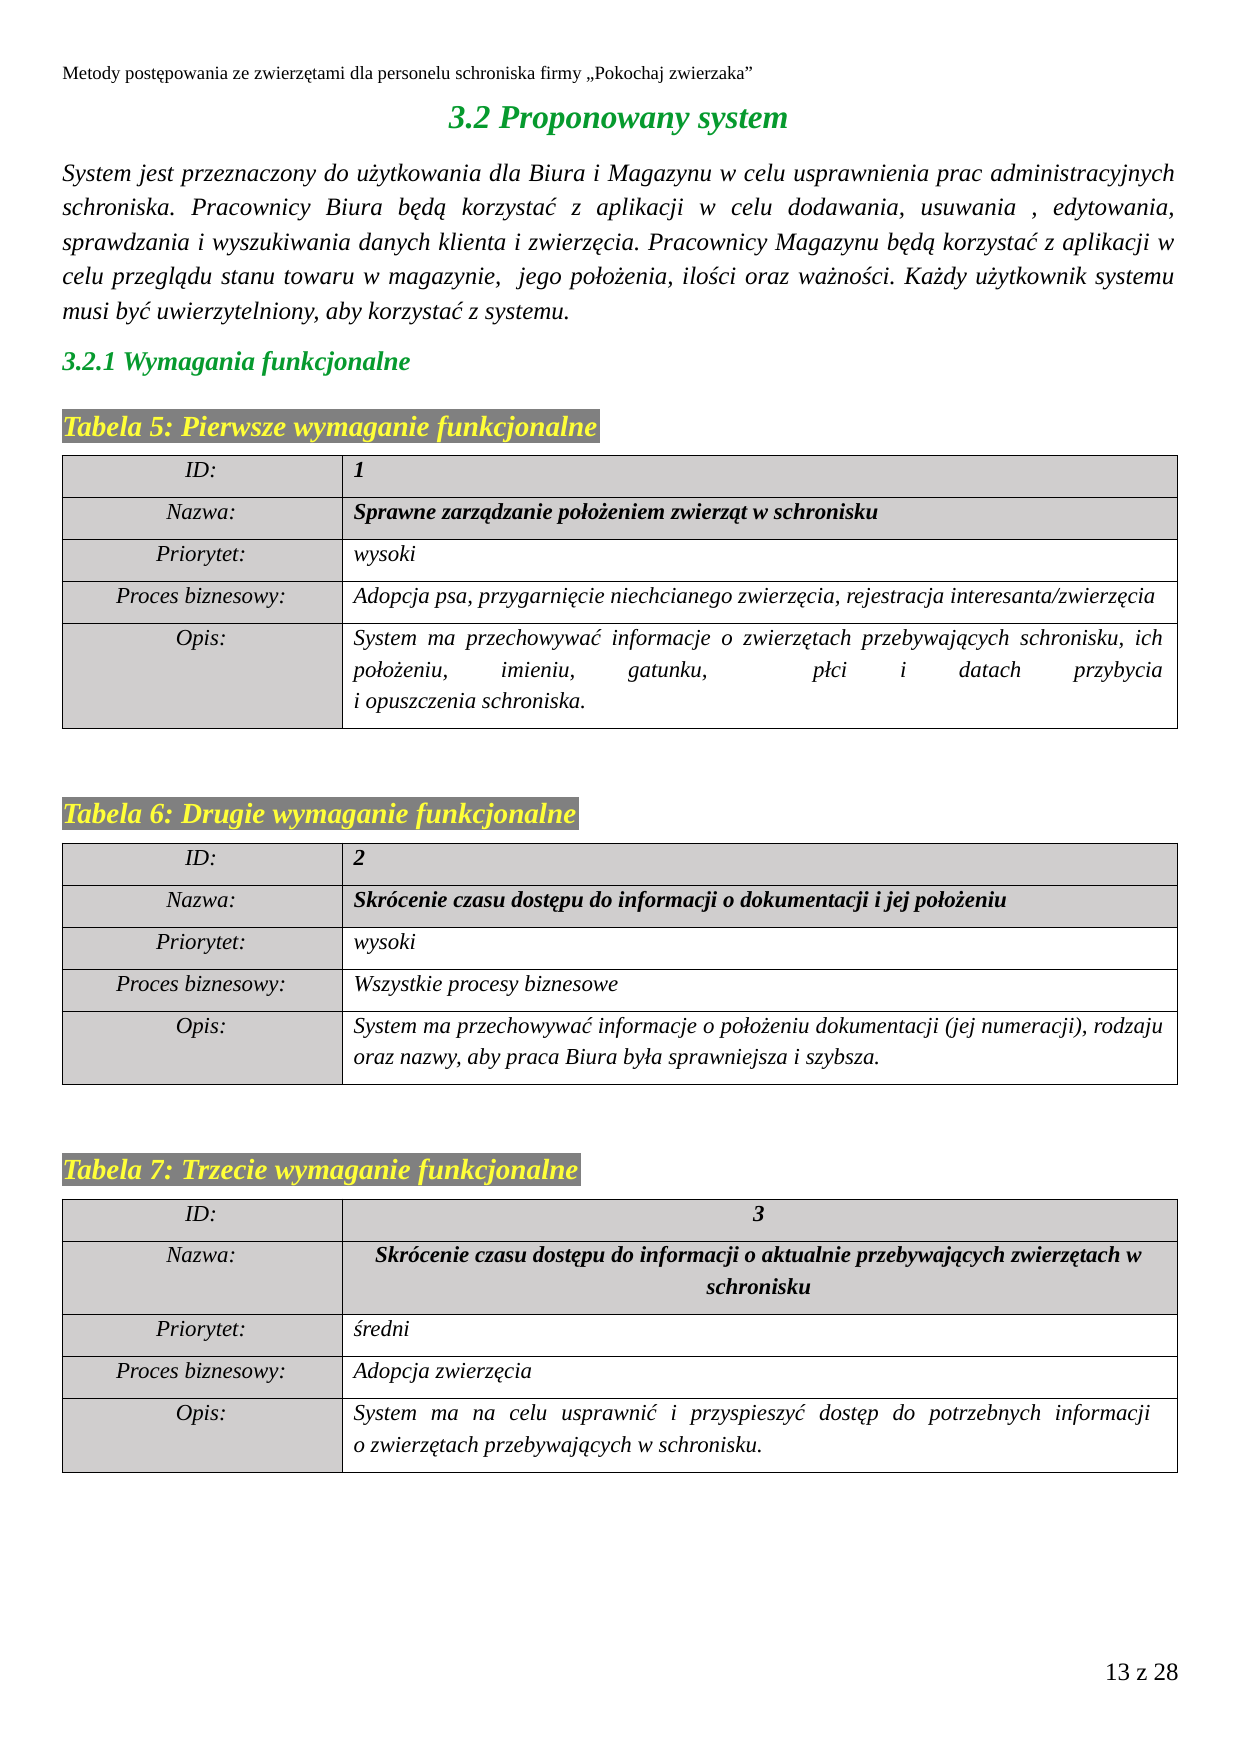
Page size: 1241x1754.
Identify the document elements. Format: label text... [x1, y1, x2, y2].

text 3.2 Proponowany system [62, 97, 1178, 136]
table_cell Proces biznesowy: [63, 582, 342, 623]
table_cell Priorytet: [63, 540, 342, 581]
table_cell wysoki [343, 928, 1177, 969]
table_header 1 [343, 456, 1177, 497]
table_cell Priorytet: [63, 928, 342, 969]
table_cell Proces biznesowy: [63, 970, 342, 1011]
table_cell Adopcja psa, przygarnięcie niechcianego zwierzęcia, rejestracja interesanta/zwierzęcia [343, 582, 1177, 623]
table_cell Adopcja zwierzęcia [343, 1357, 1177, 1398]
table_header 2 [343, 844, 1177, 885]
table_cell Skrócenie czasu dostępu do informacji o aktualnie przebywających zwierzętach w schronisku [343, 1242, 1177, 1314]
table_cell Nazwa: [63, 498, 342, 539]
text Tabela 5: Pierwsze wymaganie funkcjonalne [62, 409, 1178, 443]
table_cell wysoki [343, 540, 1177, 581]
table_cell System ma przechowywać informacje o położeniu dokumentacji (jej numeracji), rodzaju oraz nazwy, aby praca Biura była sprawniejsza i szybsza. [343, 1012, 1177, 1084]
table_cell Nazwa: [63, 1242, 342, 1314]
table_cell System ma przechowywać informacje o zwierzętach przebywających schronisku, ich położeniu, imieniu, gatunku, płci i datach przybycia i opuszczenia schroniska. [343, 624, 1177, 728]
table_cell Nazwa: [63, 886, 342, 927]
table_cell Proces biznesowy: [63, 1357, 342, 1398]
table_header ID: [63, 456, 342, 497]
table_cell Opis: [63, 1012, 342, 1084]
table_cell Opis: [63, 1399, 342, 1472]
table_header ID: [63, 1200, 342, 1241]
text 3.2.1 Wymagania funkcjonalne [62, 345, 1178, 376]
table_cell Opis: [63, 624, 342, 728]
text System jest przeznaczony do użytkowania dla Biura i Magazynu w celu usprawnienia prac administracyjnych schroniska. Pracownicy Biura będą korzystać z aplikacji w celu dodawania, usuwania , edytowania, sprawdzania i wyszukiwania danych klienta i zwierzęcia. Pracownicy Magazynu będą korzystać z aplikacji w celu przeglądu stanu towaru w magazynie, jego położenia, ilości oraz ważności. Każdy użytkownik systemu musi być uwierzytelniony, aby korzystać z systemu. [62, 158, 1178, 324]
table_header 3 [343, 1200, 1177, 1241]
table_header ID: [63, 844, 342, 885]
table_cell średni [343, 1315, 1177, 1356]
table_cell Skrócenie czasu dostępu do informacji o dokumentacji i jej położeniu [343, 886, 1177, 927]
text Tabela 7: Trzecie wymaganie funkcjonalne [62, 1152, 1178, 1186]
table_cell Sprawne zarządzanie położeniem zwierząt w schronisku [343, 498, 1177, 539]
table_cell Priorytet: [63, 1315, 342, 1356]
text Tabela 6: Drugie wymaganie funkcjonalne [62, 797, 1178, 830]
table_cell Wszystkie procesy biznesowe [343, 970, 1177, 1011]
table_cell System ma na celu usprawnić i przyspieszyć dostęp do potrzebnych informacji o zwierzętach przebywających w schronisku. [343, 1399, 1177, 1472]
